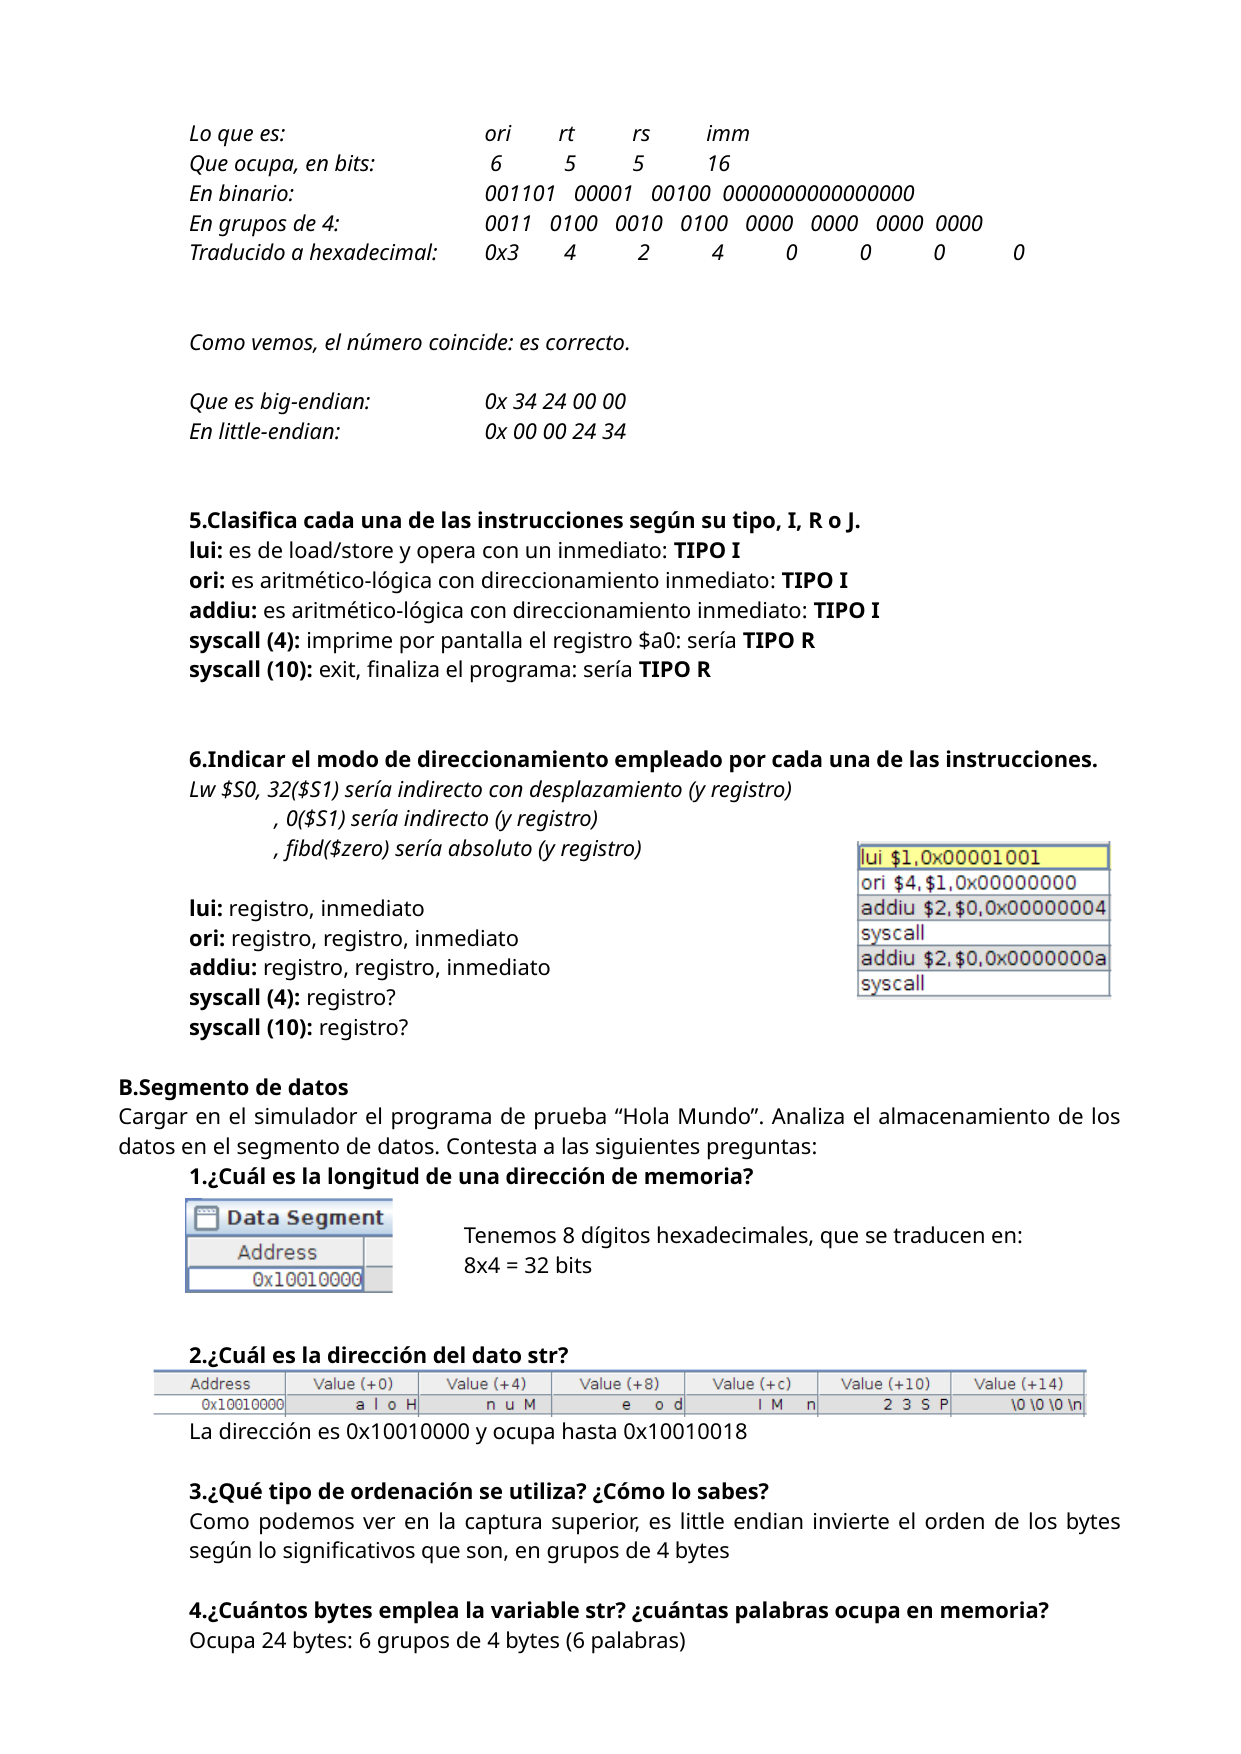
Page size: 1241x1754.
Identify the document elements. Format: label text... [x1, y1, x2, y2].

text 6.Indicar el modo de direccionamiento empleado por cada una de las instrucciones. [189, 744, 1122, 773]
text syscall (4): imprime por pantalla el registro $a0: sería TIPO R [189, 624, 1122, 654]
picture [856, 841, 1112, 1000]
text Tenemos 8 dígitos hexadecimales, que se traducen en: [393, 1220, 1122, 1250]
text 5.Clasifica cada una de las instrucciones según su tipo, I, R o J. [189, 505, 1122, 535]
text 3.¿Qué tipo de ordenación se utiliza? ¿Cómo lo sabes? [189, 1476, 1122, 1506]
text , 0($S1) sería indirecto (y registro) [189, 803, 1122, 833]
text 8x4 = 32 bits [393, 1250, 1122, 1280]
text lui: registro, inmediato [189, 893, 856, 922]
text ori: registro, registro, inmediato [189, 922, 856, 952]
text Traducido a hexadecimal: 0x3 4 2 4 0 0 0 0 [189, 237, 1122, 267]
text , fibd($zero) sería absoluto (y registro) [189, 833, 1122, 863]
text lui: es de load/store y opera con un inmediato: TIPO I [189, 535, 1122, 565]
text addiu: es aritmético-lógica con direccionamiento inmediato: TIPO I [189, 595, 1122, 624]
text Que ocupa, en bits: 6 5 5 16 [189, 148, 1122, 178]
text En binario: 001101 00001 00100 0000000000000000 [189, 178, 1122, 207]
text Lo que es: ori rt rs imm [189, 118, 1122, 148]
text addiu: registro, registro, inmediato [189, 952, 856, 982]
picture [153, 1369, 1087, 1417]
text Que es big-endian: 0x 34 24 00 00 [189, 386, 1122, 416]
text Como vemos, el número coincide: es correcto. [189, 327, 1122, 356]
text Como podemos ver en la captura superior, es little endian invierte el orden de los bytes según lo significativos que son, en grupos de 4 bytes [189, 1506, 1122, 1565]
text En grupos de 4: 0011 0100 0010 0100 0000 0000 0000 0000 [189, 207, 1122, 237]
text Ocupa 24 bytes: 6 grupos de 4 bytes (6 palabras) [189, 1625, 1122, 1655]
text Cargar en el simulador el programa de prueba “Hola Mundo”. Analiza el almacenamiento de los datos en el segmento de datos. Contesta a las siguientes preguntas: [118, 1101, 1122, 1161]
text syscall (10): registro? [189, 1012, 1122, 1042]
text En little-endian: 0x 00 00 24 34 [189, 416, 1122, 446]
text 2.¿Cuál es la dirección del dato str? [189, 1339, 1122, 1369]
text syscall (4): registro? [189, 982, 1122, 1012]
text Lw $S0, 32($S1) sería indirecto con desplazamiento (y registro) [189, 773, 1122, 803]
text B.Segmento de datos [118, 1071, 1122, 1101]
text ori: es aritmético-lógica con direccionamiento inmediato: TIPO I [189, 565, 1122, 595]
text La dirección es 0x10010000 y ocupa hasta 0x10010018 [189, 1369, 1122, 1446]
text syscall (10): exit, finaliza el programa: sería TIPO R [189, 654, 1122, 684]
text 4.¿Cuántos bytes emplea la variable str? ¿cuántas palabras ocupa en memoria? [189, 1595, 1122, 1625]
picture [185, 1198, 393, 1293]
text 1.¿Cuál es la longitud de una dirección de memoria? [189, 1161, 1122, 1191]
